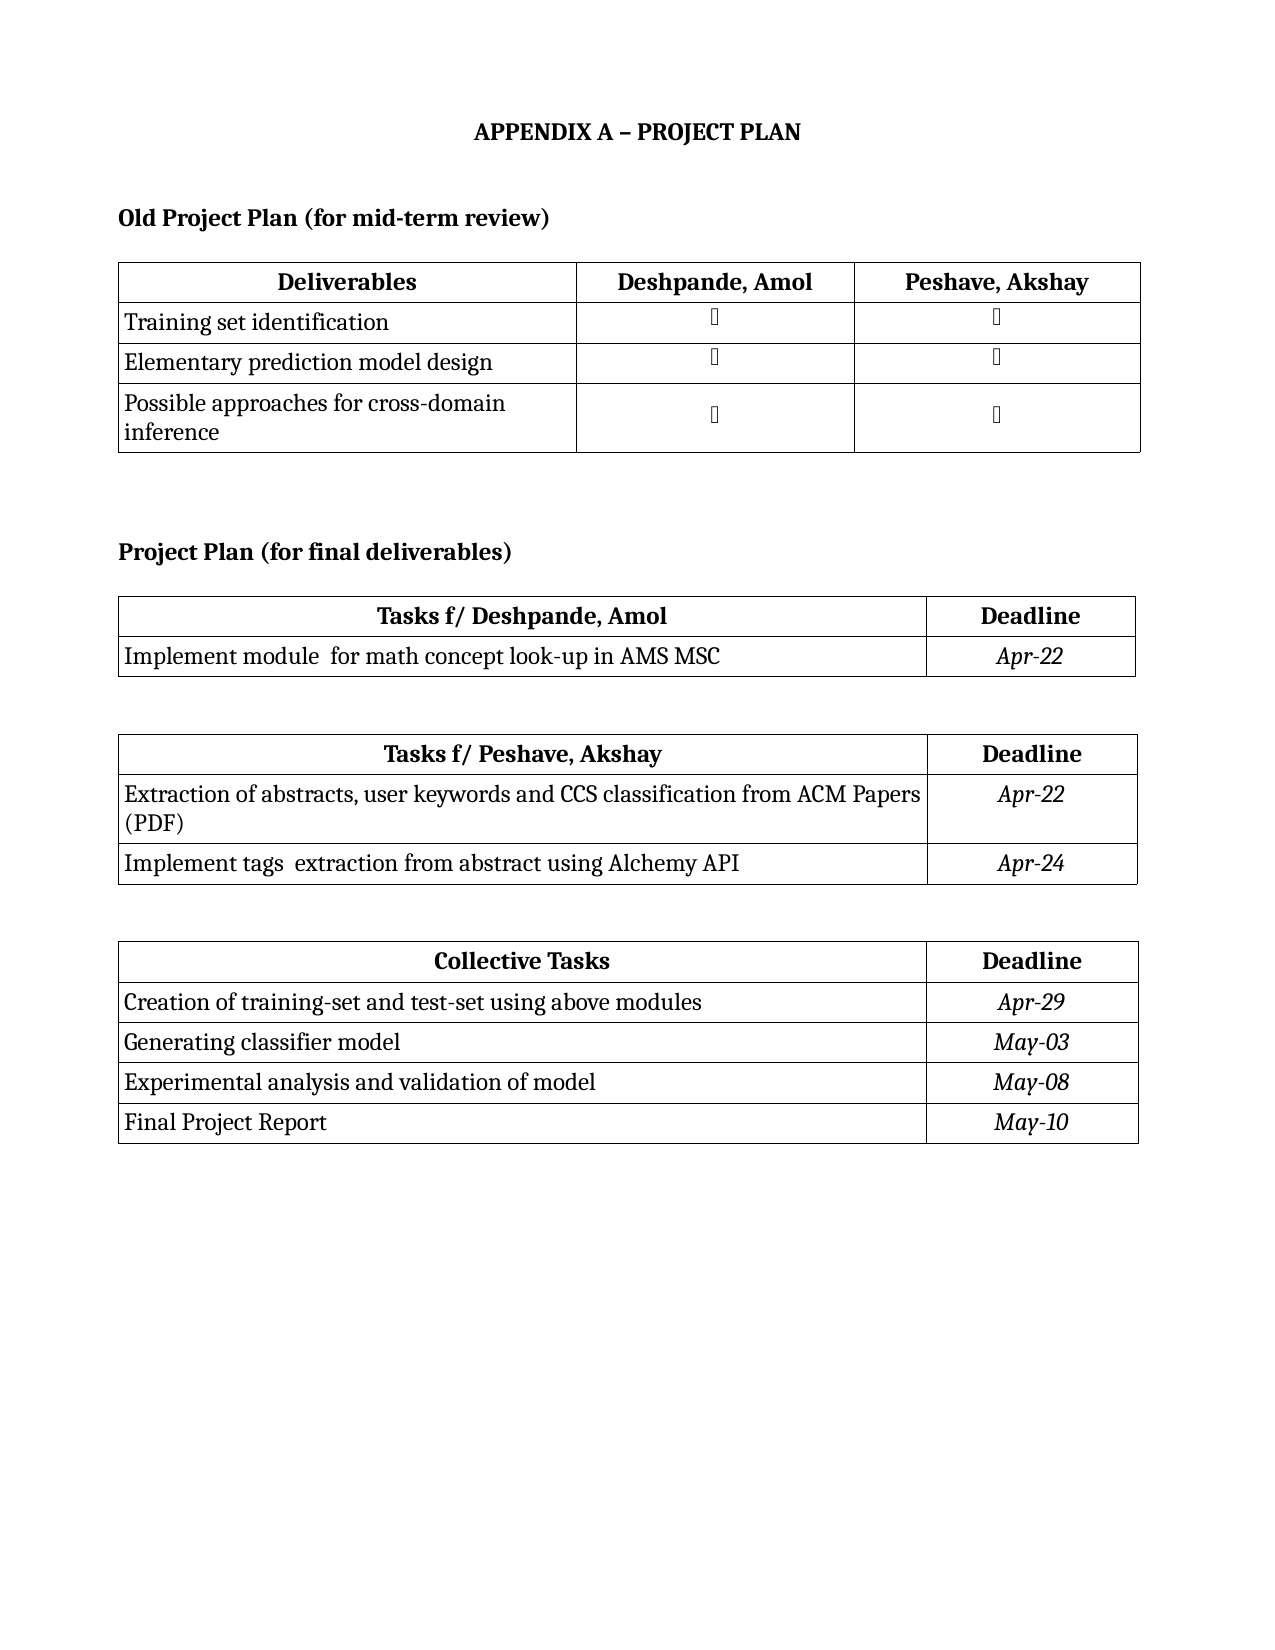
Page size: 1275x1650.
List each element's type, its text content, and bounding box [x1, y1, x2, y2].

table_cell Apr-22 [927, 637, 1135, 676]
table_cell Apr-22 [928, 775, 1137, 843]
table_cell Training set identification [119, 303, 576, 342]
table_header Tasks f/ Deshpande, Amol [119, 597, 926, 636]
text APPENDIX A – PROJECT PLAN [118, 118, 1157, 147]
table_header Deliverables [119, 263, 576, 302]
table_header Collective Tasks [119, 942, 926, 982]
table_cell Possible approaches for cross-domain inference [119, 384, 576, 452]
table_cell May-08 [927, 1063, 1138, 1102]
table_cell a [577, 303, 854, 342]
text Project Plan (for final deliverables) [118, 538, 1157, 567]
table_header Deadline [927, 597, 1135, 636]
table_header Deadline [928, 735, 1137, 774]
table_header Deshpande, Amol [577, 263, 854, 302]
table_cell Implement tags extraction from abstract using Alchemy API [119, 844, 927, 884]
table_cell Extraction of abstracts, user keywords and CCS classification from ACM Papers (PDF) [119, 775, 927, 843]
table_cell Implement module for math concept look-up in AMS MSC [119, 637, 926, 676]
table_header Tasks f/ Peshave, Akshay [119, 735, 927, 774]
table_cell a [577, 384, 854, 452]
table_cell May-03 [927, 1023, 1138, 1062]
table_header Peshave, Akshay [855, 263, 1140, 302]
table_cell Final Project Report [119, 1104, 926, 1143]
table_cell a [577, 344, 854, 383]
table_cell Generating classifier model [119, 1023, 926, 1062]
table_cell May-10 [927, 1104, 1138, 1143]
table_header Deadline [927, 942, 1138, 982]
table_cell Experimental analysis and validation of model [119, 1063, 926, 1102]
table_cell Creation of training-set and test-set using above modules [119, 983, 926, 1022]
table_cell a [855, 303, 1140, 342]
text Old Project Plan (for mid-term review) [118, 204, 1157, 233]
table_cell a [855, 344, 1140, 383]
table_cell Apr-29 [927, 983, 1138, 1022]
table_cell Apr-24 [928, 844, 1137, 884]
table_cell Elementary prediction model design [119, 344, 576, 383]
table_cell a [855, 384, 1140, 452]
